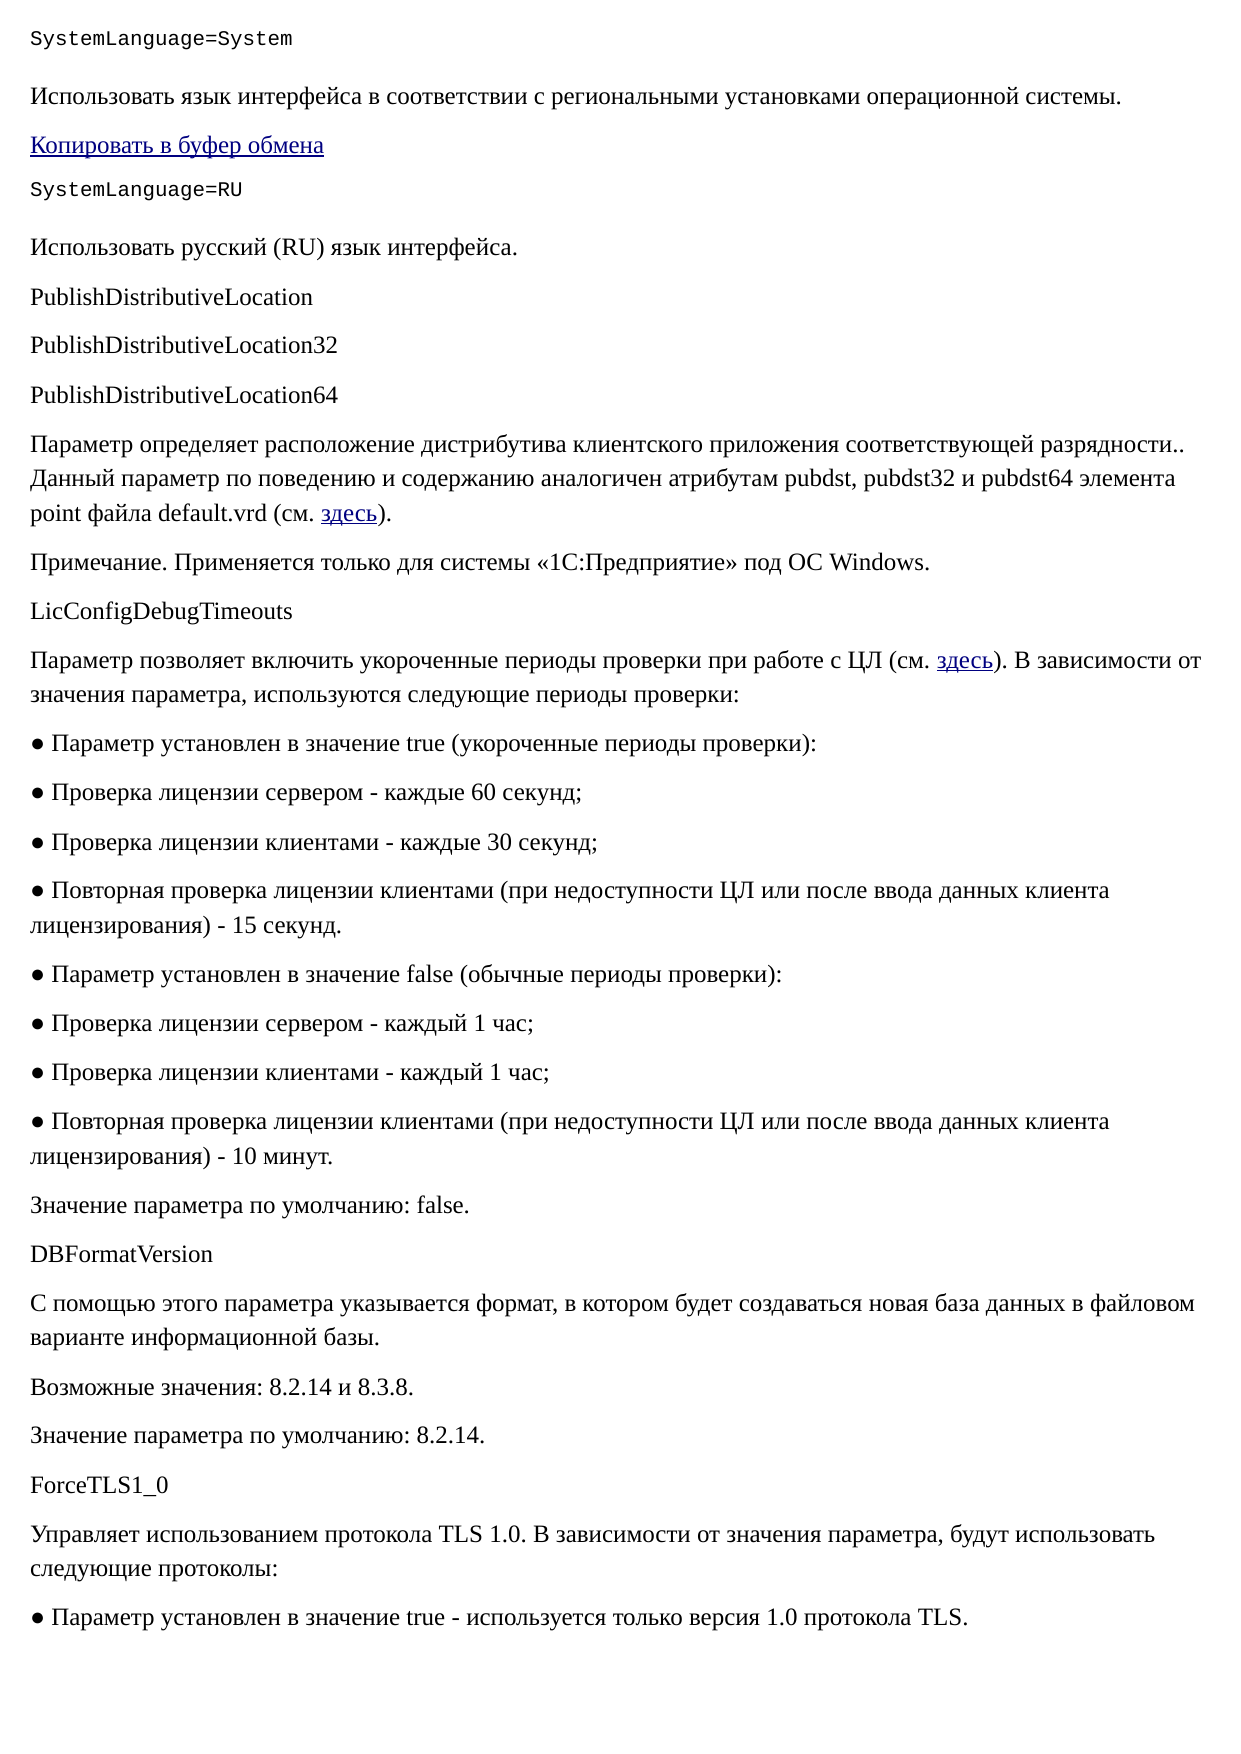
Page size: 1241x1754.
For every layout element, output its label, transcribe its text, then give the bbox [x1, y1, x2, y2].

text Использовать язык интерфейса в соответствии с региональными установками операционной системы. [30, 81, 1211, 110]
text ● Повторная проверка лицензии клиентами (при недоступности ЦЛ или после ввода данных клиента лицензирования) ‑ 15 секунд. [30, 876, 1211, 939]
text PublishDistributiveLocation32 [30, 331, 1211, 359]
text PublishDistributiveLocation64 [30, 380, 1211, 408]
text С помощью этого параметра указывается формат, в котором будет создаваться новая база данных в файловом варианте информационной базы. [30, 1288, 1211, 1351]
text Значение параметра по умолчанию: false. [30, 1190, 1211, 1219]
text ● Повторная проверка лицензии клиентами (при недоступности ЦЛ или после ввода данных клиента лицензирования) ‑ 10 минут. [30, 1106, 1211, 1169]
text ● Параметр установлен в значение true ‑ используется только версия 1.0 протокола TLS. [30, 1602, 1211, 1631]
text SystemLanguage=System [30, 28, 1211, 52]
text ● Проверка лицензии сервером ‑ каждый 1 час; [30, 1008, 1211, 1037]
text ● Проверка лицензии клиентами ‑ каждый 1 час; [30, 1057, 1211, 1086]
text ● Параметр установлен в значение true (укороченные периоды проверки): [30, 728, 1211, 757]
text Параметр позволяет включить укороченные периоды проверки при работе с ЦЛ (см. здесь). В зависимости от значения параметра, используются следующие периоды проверки: [30, 645, 1211, 708]
text Управляет использованием протокола TLS 1.0. В зависимости от значения параметра, будут использовать следующие протоколы: [30, 1519, 1211, 1582]
text LicConfigDebugTimeouts [30, 596, 1211, 624]
text Примечание. Применяется только для системы «1С:Предприятие» под ОС Windows. [30, 547, 1211, 576]
text ● Параметр установлен в значение false (обычные периоды проверки): [30, 959, 1211, 988]
text PublishDistributiveLocation [30, 282, 1211, 310]
text Копировать в буфер обмена [30, 130, 1211, 159]
text SystemLanguage=RU [30, 179, 1211, 203]
text ForceTLS1_0 [30, 1470, 1211, 1498]
text Значение параметра по умолчанию: 8.2.14. [30, 1421, 1211, 1449]
text Использовать русский (RU) язык интерфейса. [30, 232, 1211, 261]
text ● Проверка лицензии сервером ‑ каждые 60 секунд; [30, 777, 1211, 806]
text DBFormatVersion [30, 1239, 1211, 1268]
text ● Проверка лицензии клиентами ‑ каждые 30 секунд; [30, 827, 1211, 855]
text Возможные значения: 8.2.14 и 8.3.8. [30, 1372, 1211, 1400]
text Параметр определяет расположение дистрибутива клиентского приложения соответствующей разрядности.. Данный параметр по поведению и содержанию аналогичен атрибутам pubdst, pubdst32 и pubdst64 элемента point файла default.vrd (см. здесь). [30, 429, 1211, 526]
